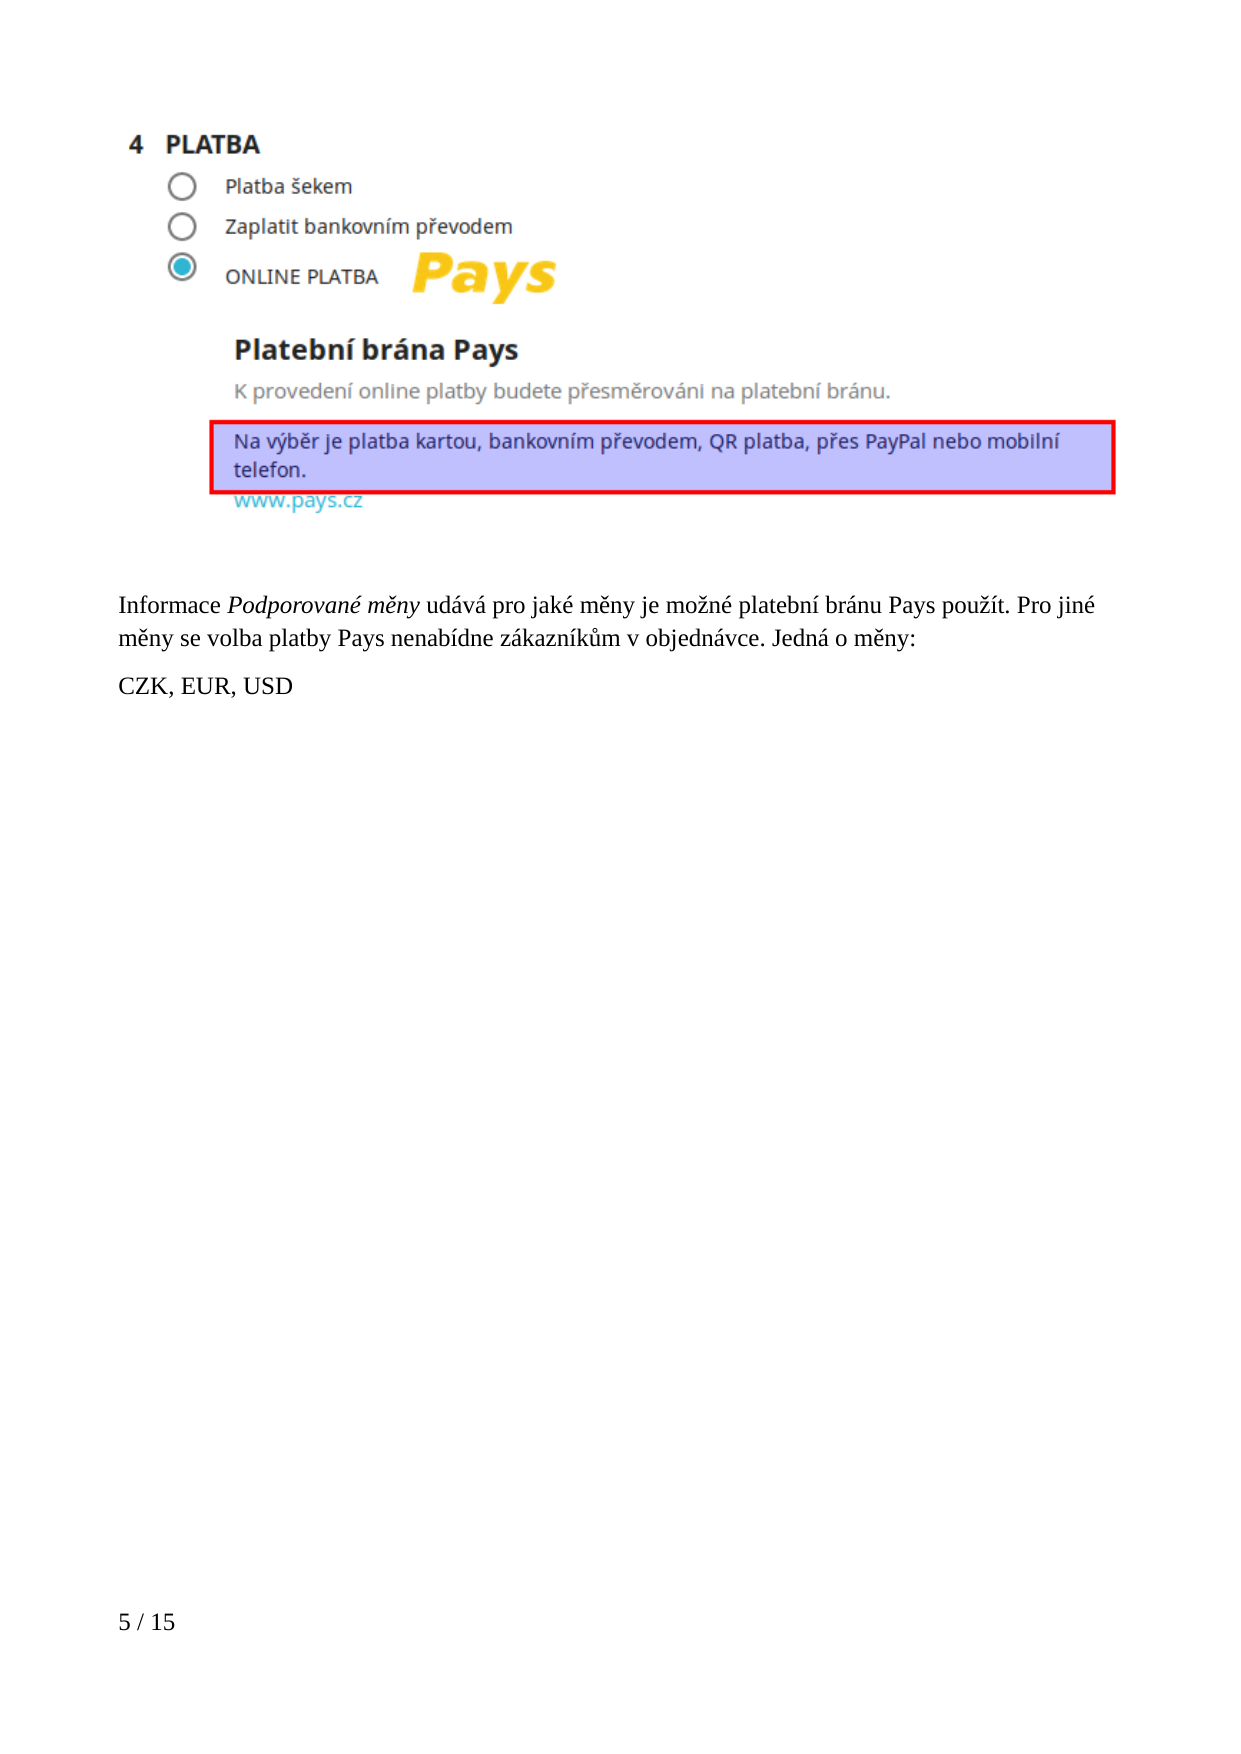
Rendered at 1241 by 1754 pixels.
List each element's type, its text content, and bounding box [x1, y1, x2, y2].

text CZK, EUR, USD [118, 671, 1122, 700]
picture [118, 118, 1123, 539]
text Informace Podporované měny udává pro jaké měny je možné platební bránu Pays použít. Pro jiné měny se volba platby Pays nenabídne zákazníkům v objednávce. Jedná o měny: [118, 590, 1122, 652]
